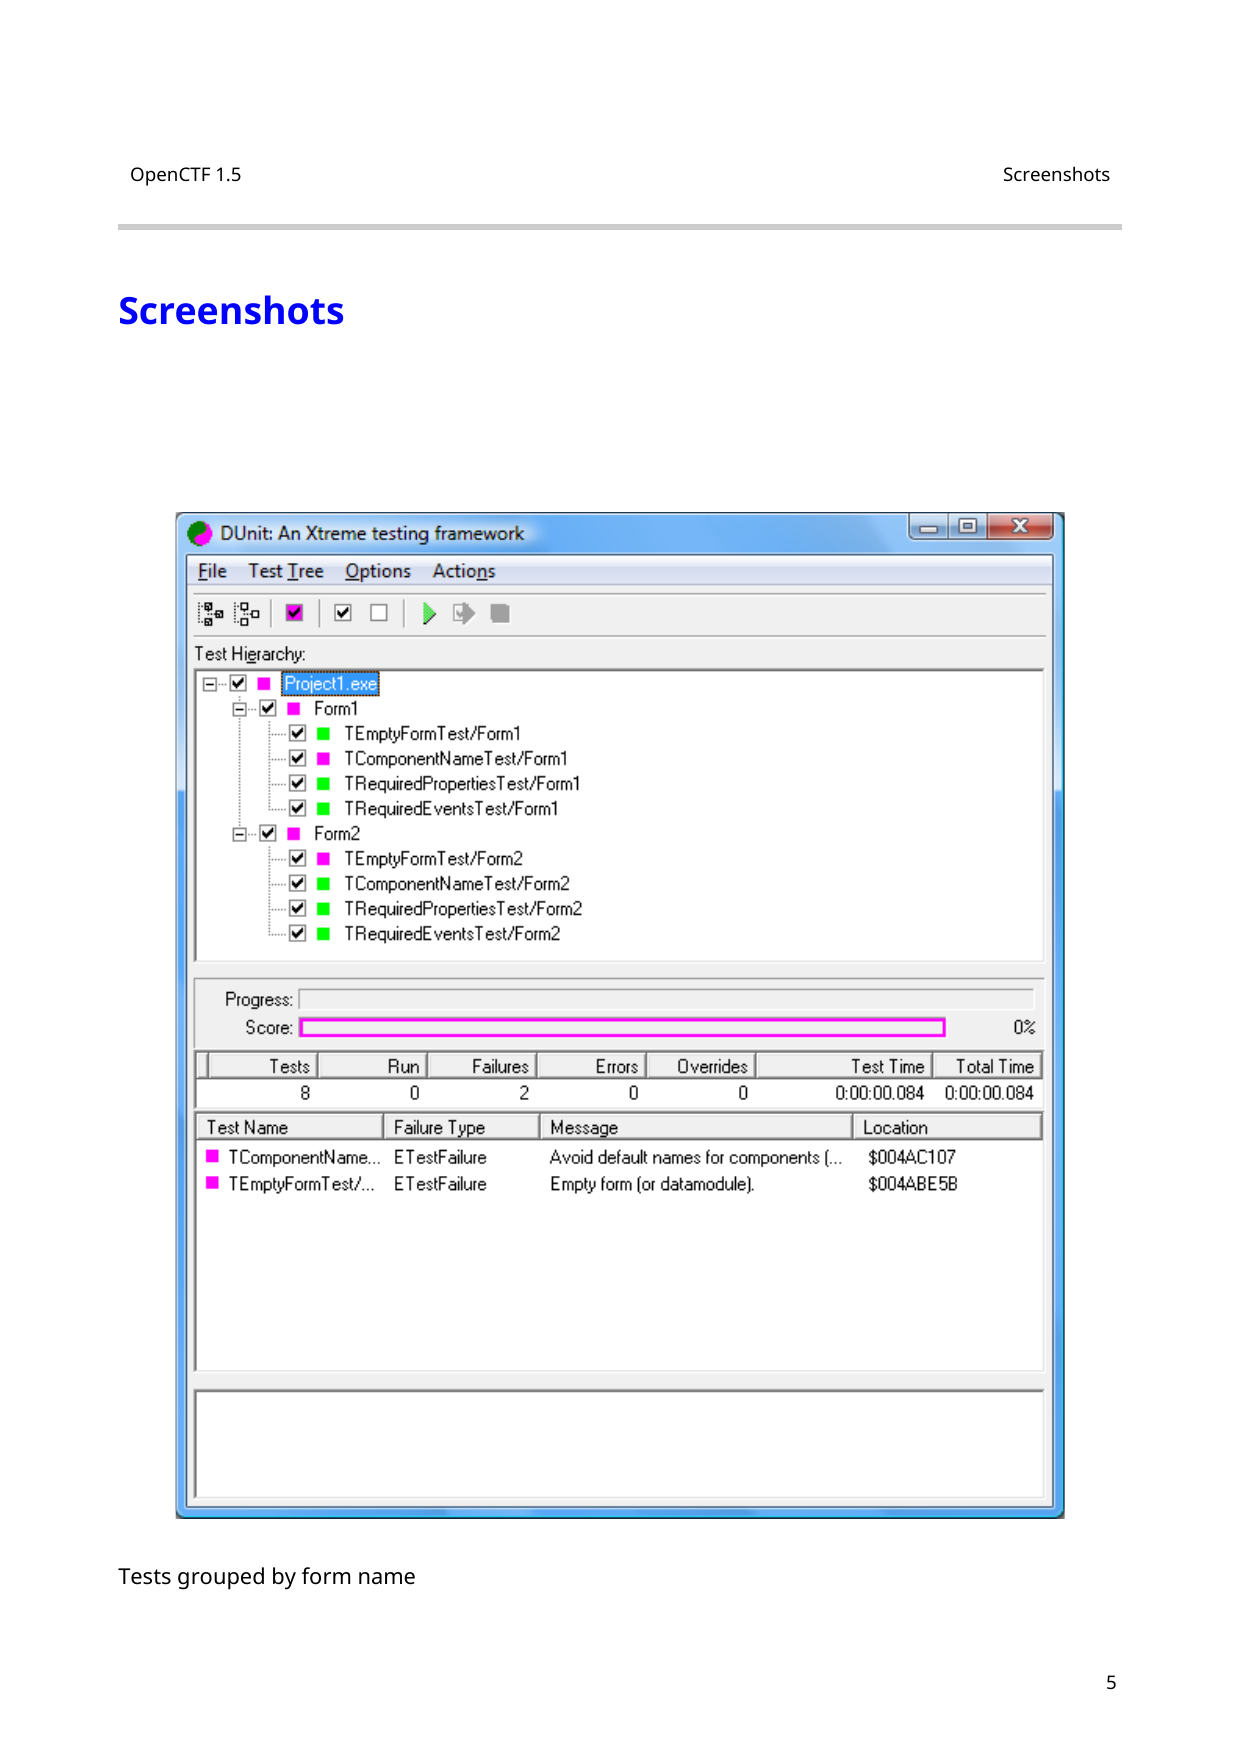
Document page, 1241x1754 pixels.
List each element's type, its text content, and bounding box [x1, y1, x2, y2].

text Tests grouped by form name [118, 1561, 1122, 1591]
subtitle Screenshots [118, 284, 1122, 335]
picture [175, 512, 1065, 1519]
